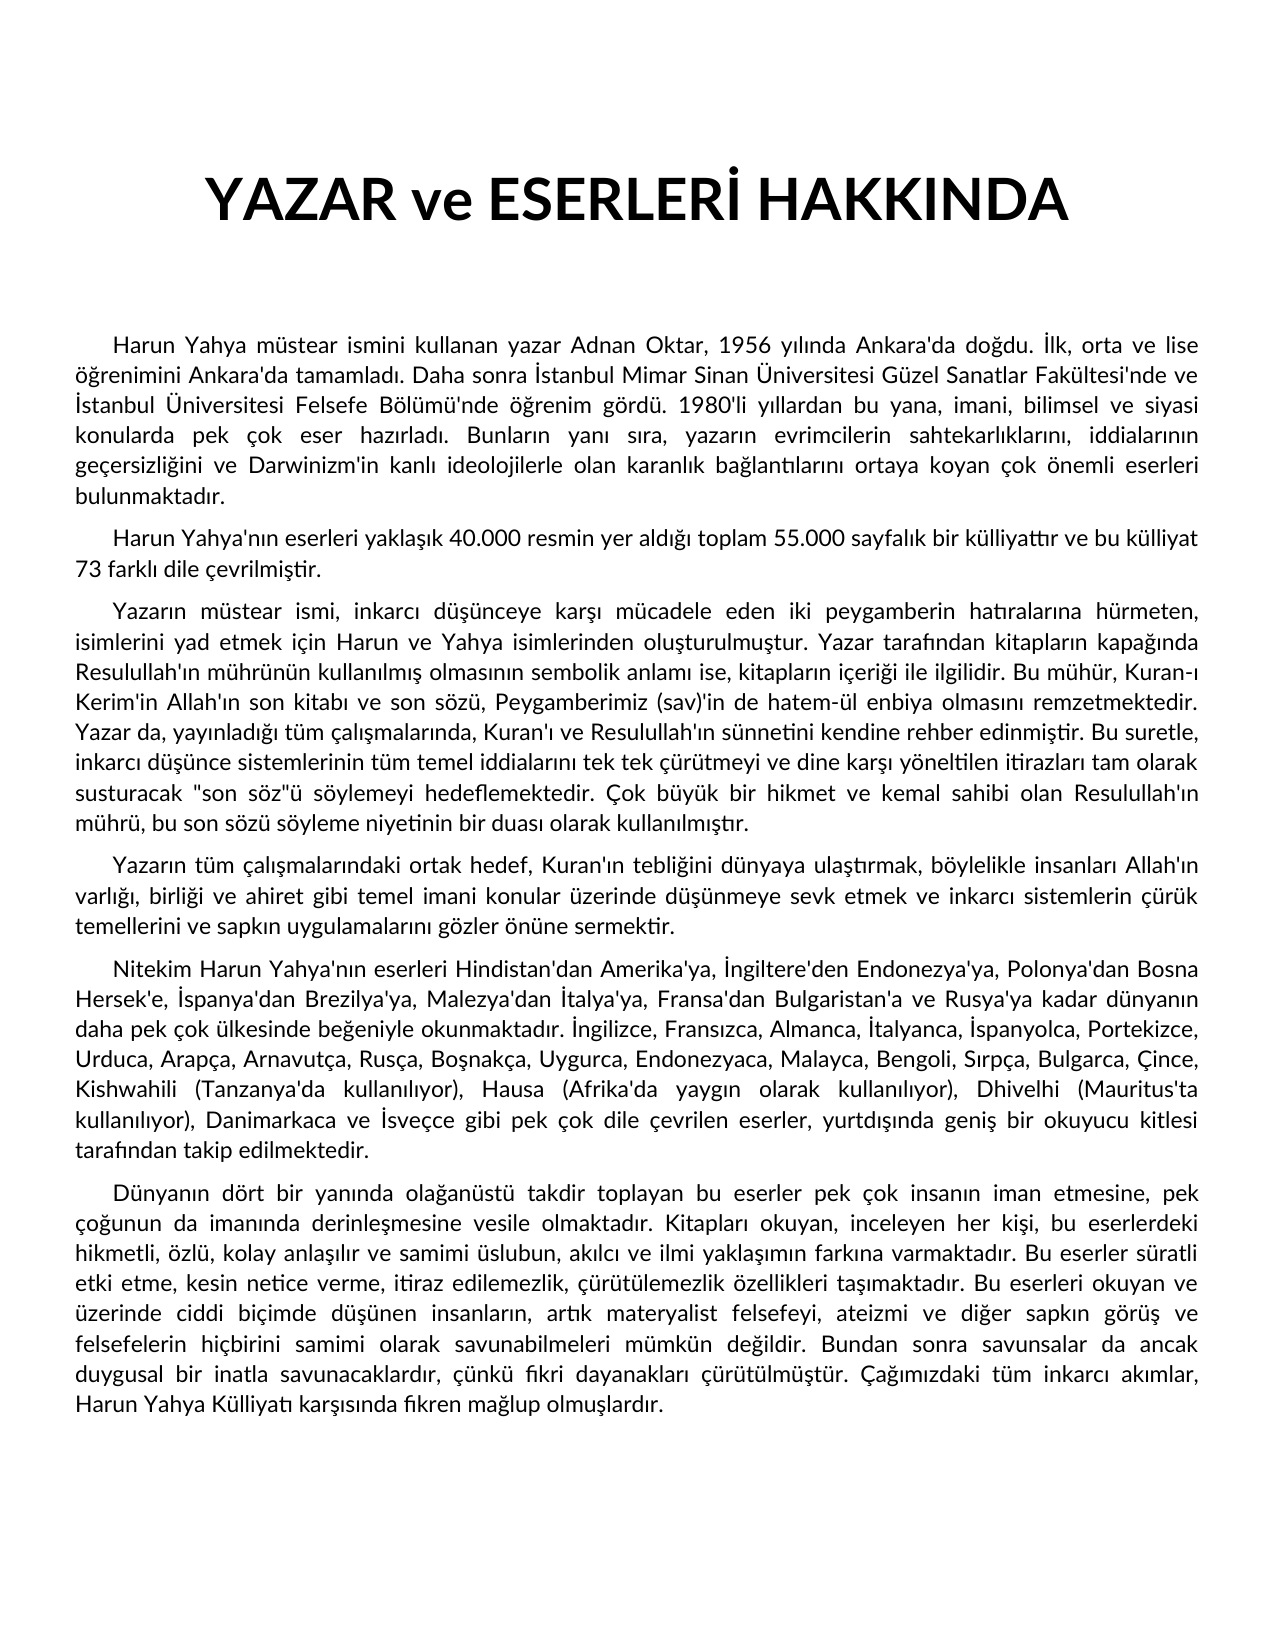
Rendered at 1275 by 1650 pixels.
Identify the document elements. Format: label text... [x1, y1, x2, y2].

text Yazarın tüm çalışmalarındaki ortak hedef, Kuran'ın tebliğini dünyaya ulaştırmak, böylelikle insanları Allah'ın varlığı, birliği ve ahiret gibi temel imani konular üzerinde düşünmeye sevk etmek ve inkarcı sistemlerin çürük temellerini ve sapkın uygulamalarını gözler önüne sermektir. [75, 851, 1200, 939]
subtitle YAZAR ve ESERLERİ HAKKINDA [75, 162, 1200, 232]
text Yazarın müstear ismi, inkarcı düşünceye karşı mücadele eden iki peygamberin hatıralarına hürmeten, isimlerini yad etmek için Harun ve Yahya isimlerinden oluşturulmuştur. Yazar tarafından kitapların kapağında Resulullah'ın mührünün kullanılmış olmasının sembolik anlamı ise, kitapların içeriği ile ilgilidir. Bu mühür, Kuran-ı Kerim'in Allah'ın son kitabı ve son sözü, Peygamberimiz (sav)'in de hatem-ül enbiya olmasını remzetmektedir. Yazar da, yayınladığı tüm çalışmalarında, Kuran'ı ve Resulullah'ın sünnetini kendine rehber edinmiştir. Bu suretle, inkarcı düşünce sistemlerinin tüm temel iddialarını tek tek çürütmeyi ve dine karşı yöneltilen itirazları tam olarak susturacak "son söz"ü söylemeyi hedeflemektedir. Çok büyük bir hikmet ve kemal sahibi olan Resulullah'ın mührü, bu son sözü söyleme niyetinin bir duası olarak kullanılmıştır. [75, 597, 1200, 836]
text Harun Yahya'nın eserleri yaklaşık 40.000 resmin yer aldığı toplam 55.000 sayfalık bir külliyattır ve bu külliyat 73 farklı dile çevrilmiştir. [75, 524, 1200, 582]
text Harun Yahya müstear ismini kullanan yazar Adnan Oktar, 1956 yılında Ankara'da doğdu. İlk, orta ve lise öğrenimini Ankara'da tamamladı. Daha sonra İstanbul Mimar Sinan Üniversitesi Güzel Sanatlar Fakültesi'nde ve İstanbul Üniversitesi Felsefe Bölümü'nde öğrenim gördü. 1980'li yıllardan bu yana, imani, bilimsel ve siyasi konularda pek çok eser hazırladı. Bunların yanı sıra, yazarın evrimcilerin sahtekarlıklarını, iddialarının geçersizliğini ve Darwinizm'in kanlı ideolojilerle olan karanlık bağlantılarını ortaya koyan çok önemli eserleri bulunmaktadır. [75, 330, 1200, 509]
text Dünyanın dört bir yanında olağanüstü takdir toplayan bu eserler pek çok insanın iman etmesine, pek çoğunun da imanında derinleşmesine vesile olmaktadır. Kitapları okuyan, inceleyen her kişi, bu eserlerdeki hikmetli, özlü, kolay anlaşılır ve samimi üslubun, akılcı ve ilmi yaklaşımın farkına varmaktadır. Bu eserler süratli etki etme, kesin netice verme, itiraz edilemezlik, çürütülemezlik özellikleri taşımaktadır. Bu eserleri okuyan ve üzerinde ciddi biçimde düşünen insanların, artık materyalist felsefeyi, ateizmi ve diğer sapkın görüş ve felsefelerin hiçbirini samimi olarak savunabilmeleri mümkün değildir. Bundan sonra savunsalar da ancak duygusal bir inatla savunacaklardır, çünkü fikri dayanakları çürütülmüştür. Çağımızdaki tüm inkarcı akımlar, Harun Yahya Külliyatı karşısında fikren mağlup olmuşlardır. [75, 1178, 1200, 1417]
text Nitekim Harun Yahya'nın eserleri Hindistan'dan Amerika'ya, İngiltere'den Endonezya'ya, Polonya'dan Bosna Hersek'e, İspanya'dan Brezilya'ya, Malezya'dan İtalya'ya, Fransa'dan Bulgaristan'a ve Rusya'ya kadar dünyanın daha pek çok ülkesinde beğeniyle okunmaktadır. İngilizce, Fransızca, Almanca, İtalyanca, İspanyolca, Portekizce, Urduca, Arapça, Arnavutça, Rusça, Boşnakça, Uygurca, Endonezyaca, Malayca, Bengoli, Sırpça, Bulgarca, Çince, Kishwahili (Tanzanya'da kullanılıyor), Hausa (Afrika'da yaygın olarak kullanılıyor), Dhivelhi (Mauritus'ta kullanılıyor), Danimarkaca ve İsveçce gibi pek çok dile çevrilen eserler, yurtdışında geniş bir okuyucu kitlesi tarafından takip edilmektedir. [75, 954, 1200, 1163]
